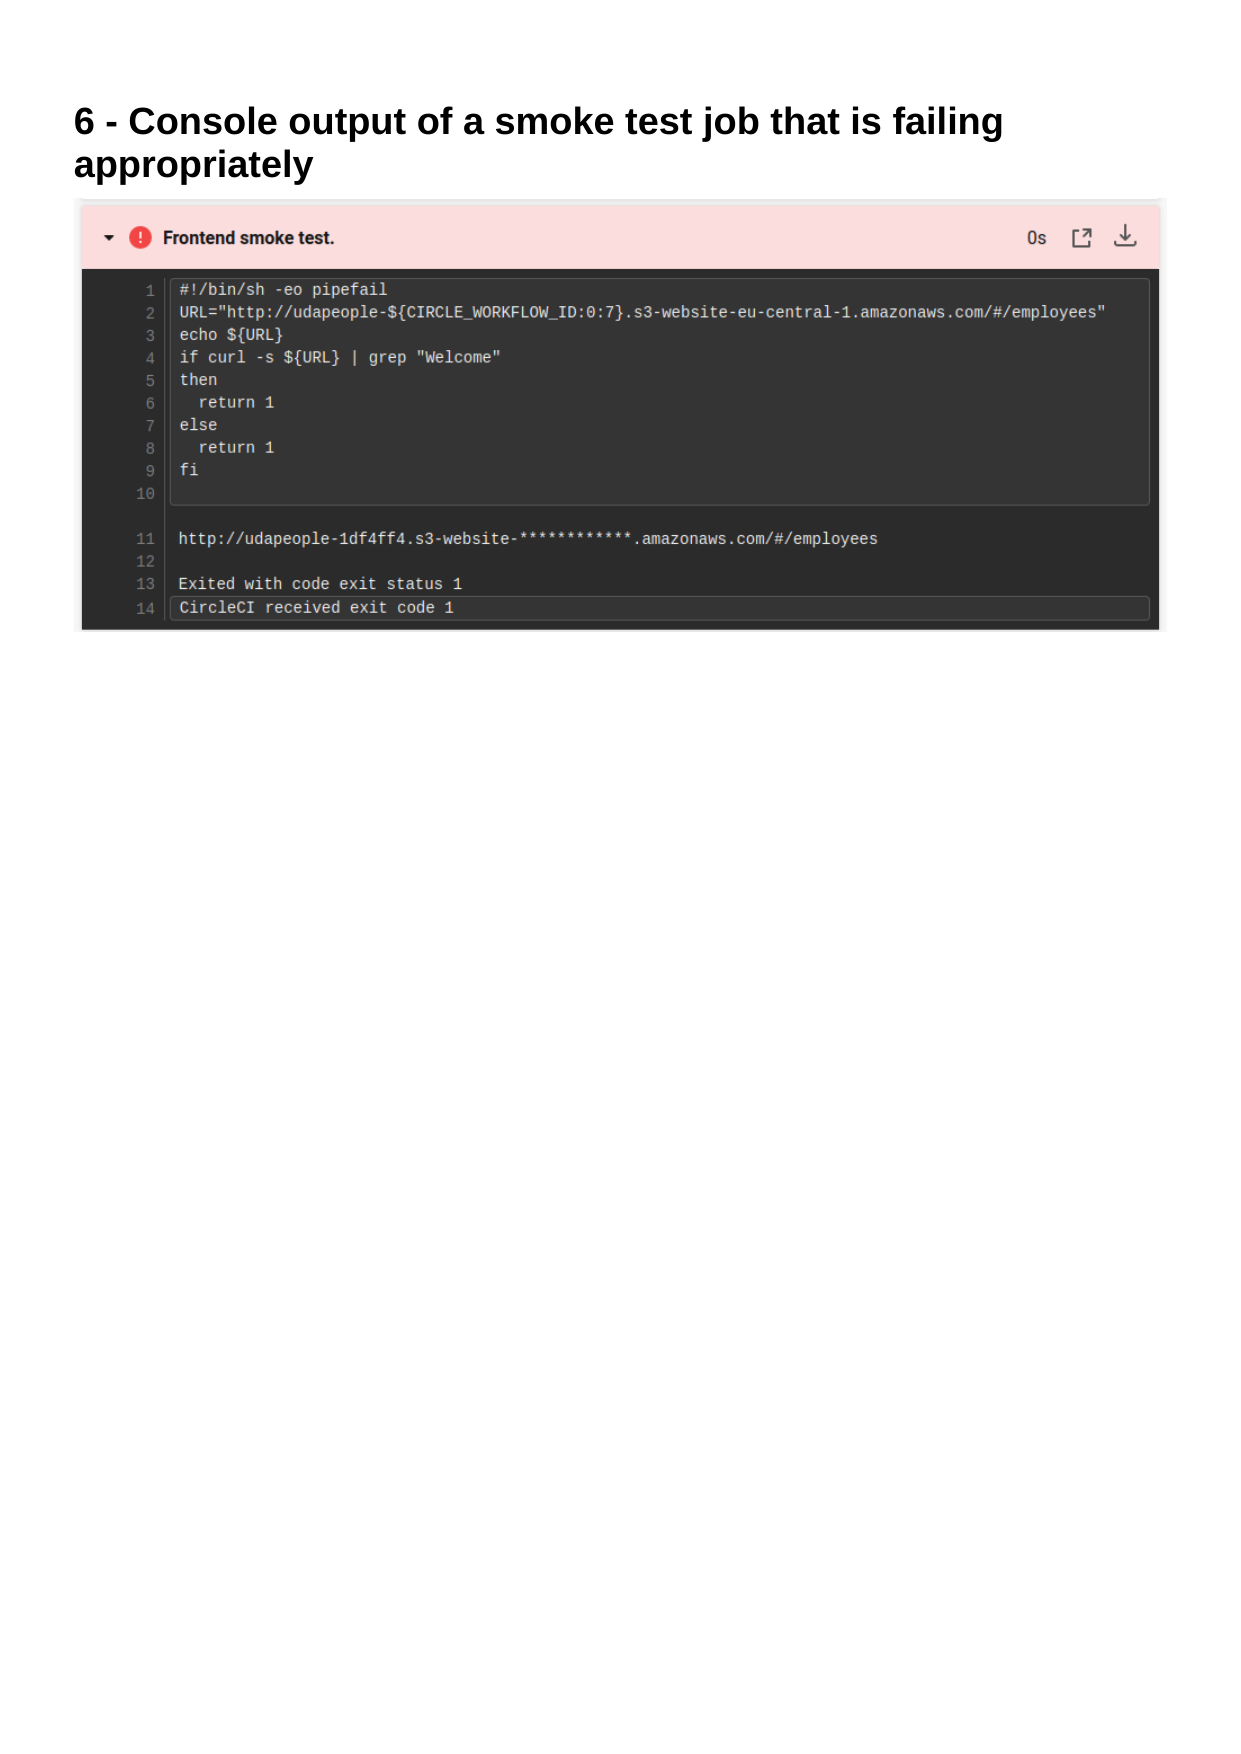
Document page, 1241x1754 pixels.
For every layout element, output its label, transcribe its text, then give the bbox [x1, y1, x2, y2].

subtitle 6 - Console output of a smoke test job that is failing appropriately [73, 98, 1128, 186]
picture [73, 198, 1167, 632]
